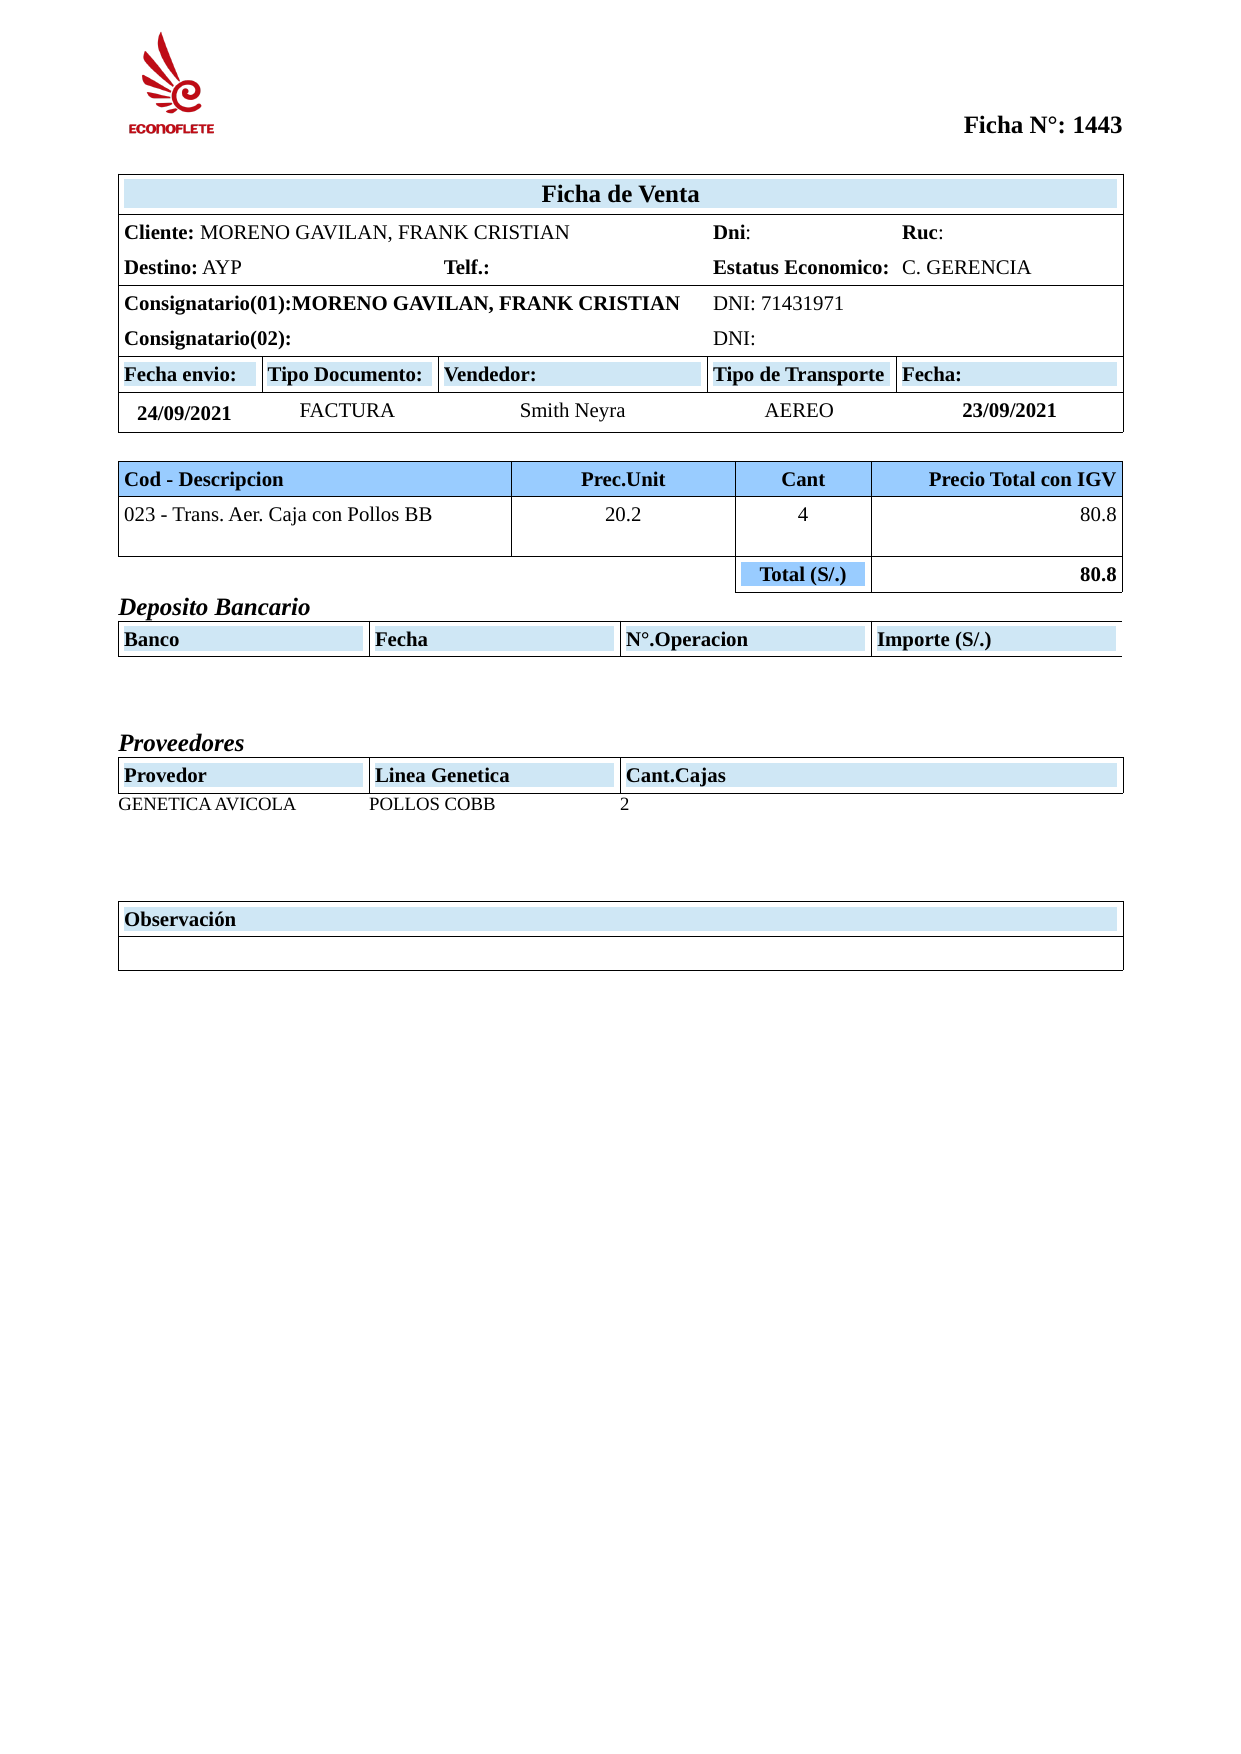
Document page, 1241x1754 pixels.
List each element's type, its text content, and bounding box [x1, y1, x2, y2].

table_cell [118, 836, 369, 858]
table_cell [118, 680, 369, 704]
table_header Cod - Descripcion [119, 462, 511, 496]
table_cell Total (S/.) [736, 557, 871, 592]
table_cell [511, 557, 735, 592]
table_header Provedor [119, 758, 369, 793]
table_cell [620, 858, 1123, 879]
table_header Prec.Unit [512, 462, 735, 496]
table_cell 023 - Trans. Aer. Caja con Pollos BB [119, 497, 511, 556]
table_header Cant.Cajas [621, 758, 1123, 793]
table_cell DNI: 71431971 [707, 286, 1123, 321]
table_cell AEREO [707, 393, 896, 432]
table_cell [871, 657, 1122, 680]
table_header Precio Total con IGV [872, 462, 1122, 496]
table_cell [118, 657, 369, 680]
table_header Ficha de Venta [119, 175, 1123, 214]
table_cell DNI: [707, 321, 1123, 356]
table_cell 24/09/2021 [119, 393, 262, 432]
table_cell [620, 680, 871, 704]
table_cell Consignatario(02): [119, 321, 707, 356]
table_cell [118, 557, 511, 592]
table_cell Fecha: [897, 357, 1123, 392]
text Proveedores [118, 728, 1122, 757]
table_header Linea Genetica [370, 758, 620, 793]
picture [118, 31, 225, 134]
table_cell 2 [620, 794, 1123, 814]
table_cell [118, 879, 369, 901]
table_header Fecha [370, 622, 620, 656]
table_cell Ruc: [896, 215, 1123, 249]
table_cell POLLOS COBB [369, 794, 620, 814]
table_cell [118, 815, 369, 836]
table_cell [369, 879, 620, 901]
table_cell Destino: AYP [119, 249, 438, 285]
table_cell [620, 836, 1123, 858]
table_cell [369, 680, 620, 704]
table_cell [119, 937, 1123, 969]
table_cell Tipo de Transporte [708, 357, 896, 392]
table_cell 4 [736, 497, 871, 556]
table_cell Consignatario(01):MORENO GAVILAN, FRANK CRISTIAN [119, 286, 707, 321]
table_cell 80.8 [872, 497, 1122, 556]
table_header Importe (S/.) [872, 622, 1122, 656]
text Deposito Bancario [118, 592, 1122, 621]
table_header Banco [119, 622, 369, 656]
table_cell [369, 657, 620, 680]
table_cell [369, 815, 620, 836]
table_header Observación [119, 902, 1123, 936]
table_cell Smith Neyra [438, 393, 707, 432]
table_cell [871, 680, 1122, 704]
table_cell FACTURA [262, 393, 438, 432]
table_cell [369, 836, 620, 858]
table_cell [620, 705, 871, 728]
table_cell Cliente: MORENO GAVILAN, FRANK CRISTIAN [119, 215, 707, 249]
table_cell [871, 705, 1122, 728]
table_cell [369, 858, 620, 879]
table_cell C. GERENCIA [896, 249, 1123, 285]
table_cell Dni: [707, 215, 896, 249]
table_cell Estatus Economico: [707, 249, 896, 285]
table_cell 20.2 [512, 497, 735, 556]
table_cell [620, 657, 871, 680]
table_cell [118, 858, 369, 879]
table_cell 80.8 [872, 557, 1122, 592]
table_cell 23/09/2021 [896, 393, 1123, 432]
table_header Cant [736, 462, 871, 496]
table_cell Vendedor: [439, 357, 707, 392]
table_cell [620, 879, 1123, 901]
table_cell Tipo Documento: [263, 357, 438, 392]
table_cell Fecha envio: [119, 357, 262, 392]
table_header N°.Operacion [621, 622, 871, 656]
table_cell [620, 815, 1123, 836]
table_cell GENETICA AVICOLA [118, 794, 369, 814]
table_cell [369, 705, 620, 728]
table_cell [118, 705, 369, 728]
table_cell Telf.: [438, 249, 707, 285]
